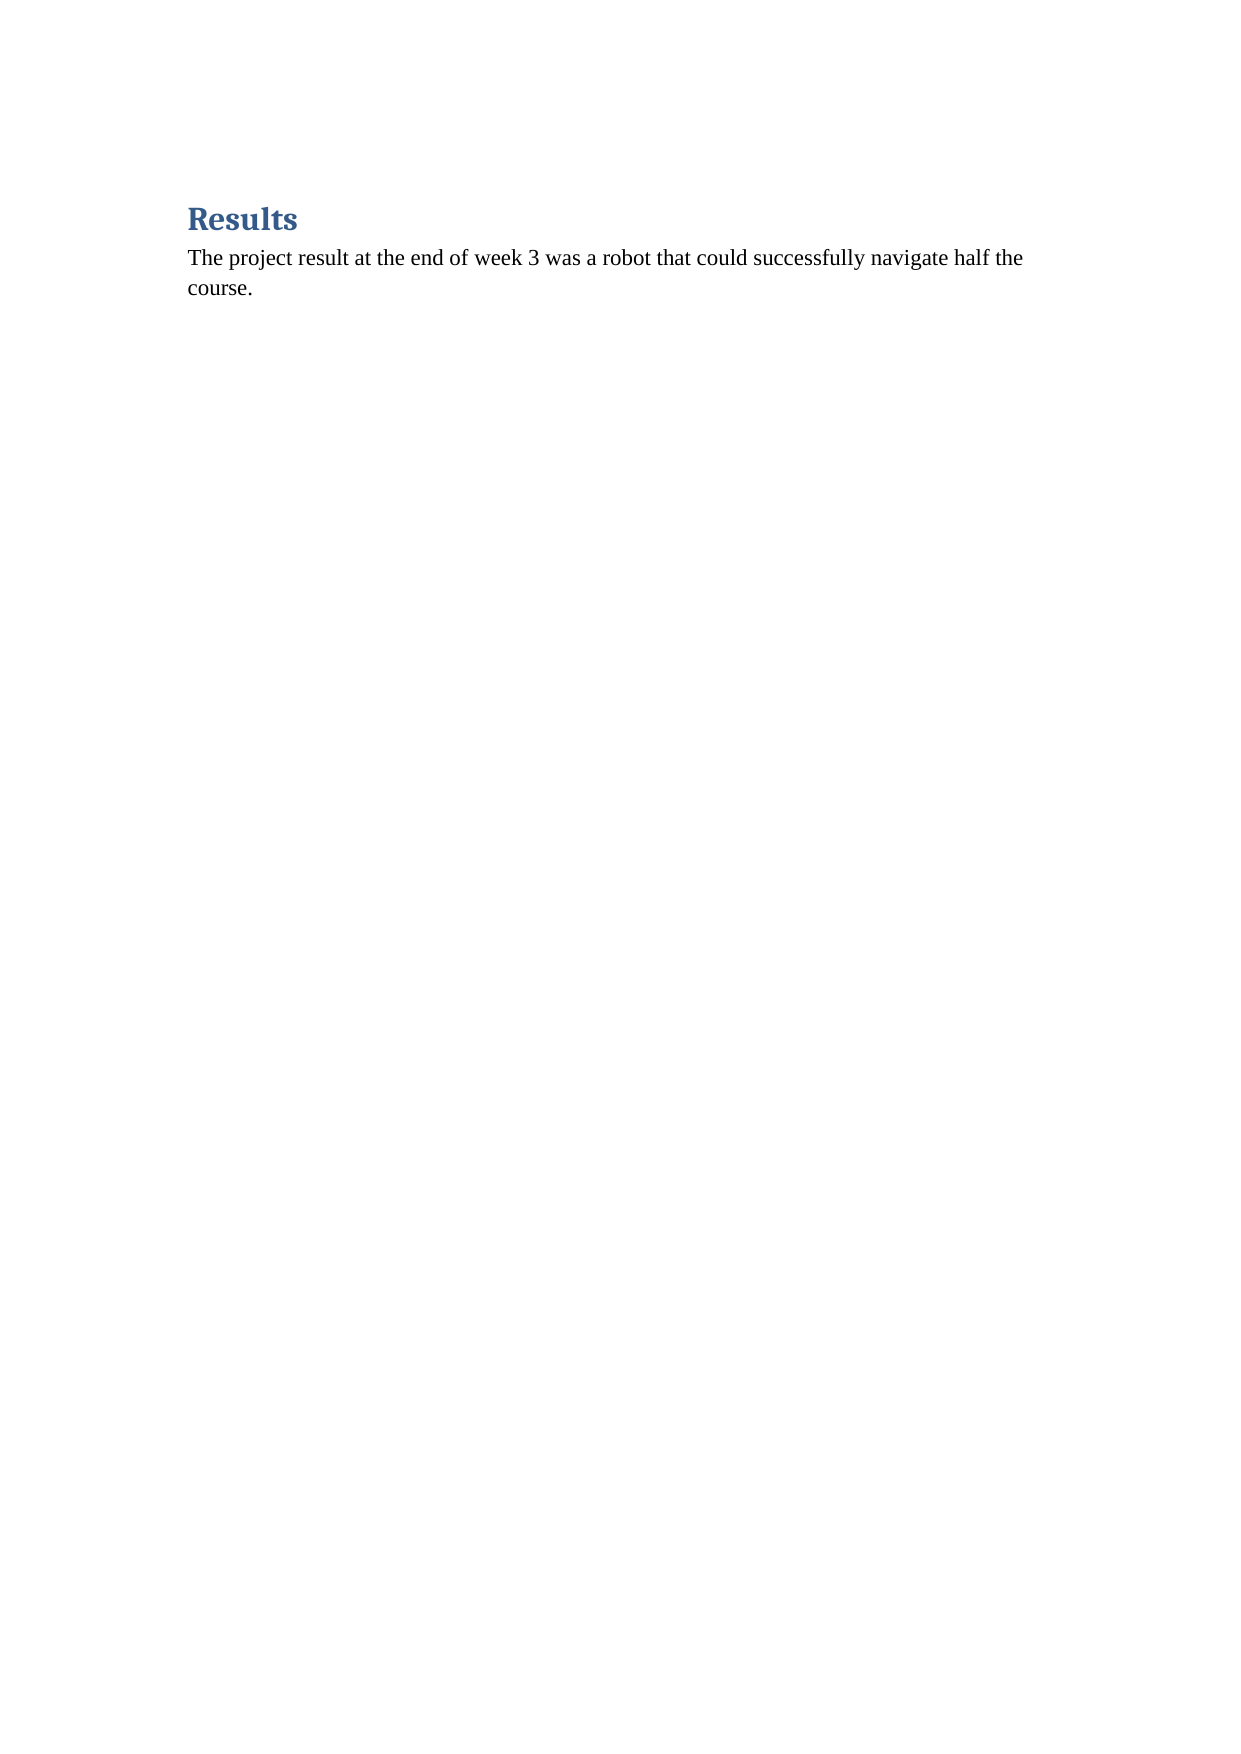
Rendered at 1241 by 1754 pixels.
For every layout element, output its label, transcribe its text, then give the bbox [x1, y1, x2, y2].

text Results [187, 200, 1053, 238]
text The project result at the end of week 3 was a robot that could successfully navigate half the course. [187, 244, 1053, 301]
